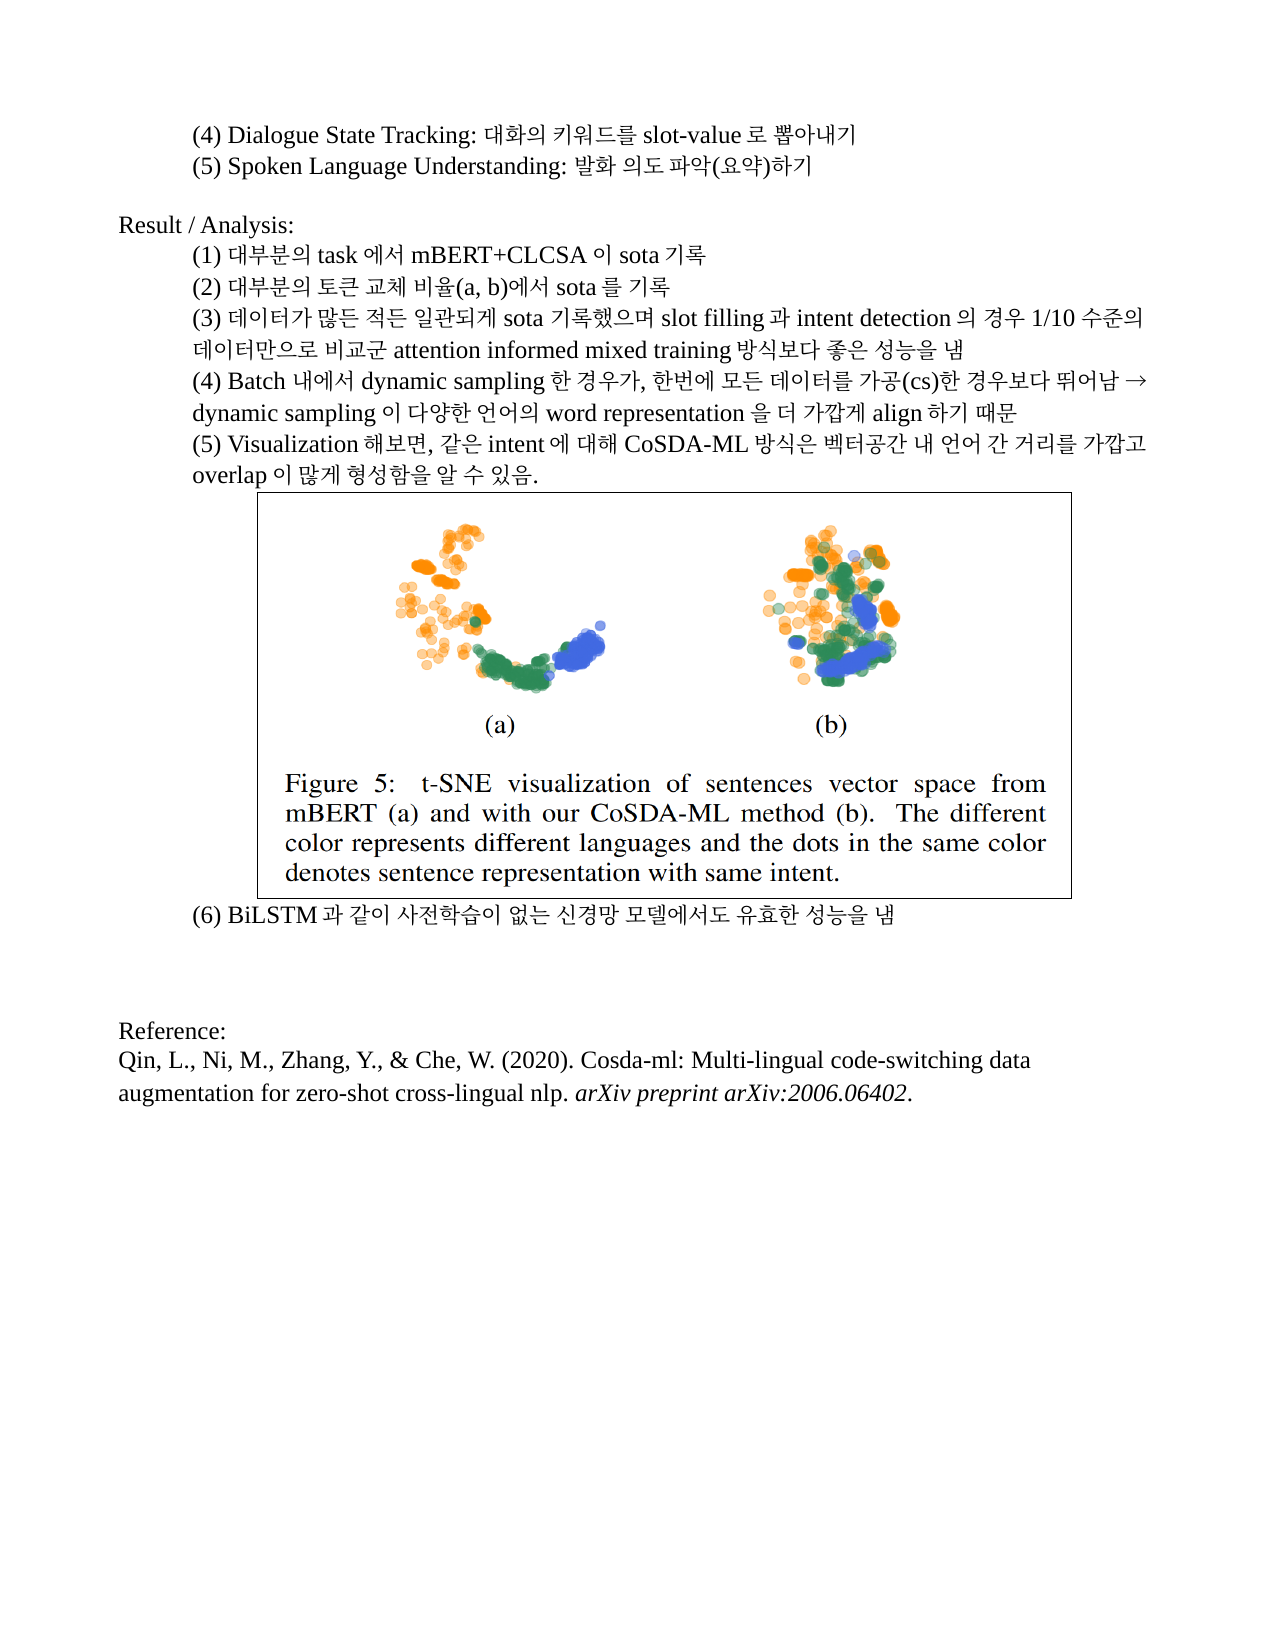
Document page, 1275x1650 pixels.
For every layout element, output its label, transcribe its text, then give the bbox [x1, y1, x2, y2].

text (1) 대부분의 task에서 mBERT+CLCSA이 sota기록 [118, 238, 1157, 270]
text (5) Spoken Language Understanding: 발화 의도 파악(요약)하기 [118, 149, 1157, 181]
text (6) BiLSTM과 같이 사전학습이 없는 신경망 모델에서도 유효한 성능을 냄 [118, 490, 1157, 930]
text (4) Batch 내에서 dynamic sampling한 경우가, 한번에 모든 데이터를 가공(cs)한 경우보다 뛰어남 → dynamic sampling이 다양한 언어의 word representation을 더 가깝게 align하기 때문 [118, 364, 1157, 427]
text Result / Analysis: [118, 210, 1157, 238]
text (4) Dialogue State Tracking: 대화의 키워드를 slot-value로 뽑아내기 [118, 118, 1157, 149]
text Qin, L., Ni, M., Zhang, Y., & Che, W. (2020). Cosda-ml: Multi-lingual code-switching data augmentation for zero-shot cross-lingual nlp. arXiv preprint arXiv:2006.06402. [118, 1045, 1157, 1107]
text (5) Visualization해보면, 같은 intent에 대해 CoSDA-ML방식은 벡터공간 내 언어 간 거리를 가깝고 overlap이 많게 형성함을 알 수 있음. [118, 427, 1157, 490]
text Reference: [118, 1016, 1157, 1045]
text (2) 대부분의 토큰 교체 비율(a, b)에서 sota를 기록 [118, 270, 1157, 301]
picture [259, 495, 1069, 896]
text (3) 데이터가 많든 적든 일관되게 sota 기록했으며 slot filling과 intent detection의 경우 1/10 수준의 데이터만으로 비교군 attention informed mixed training방식보다 좋은 성능을 냄 [118, 301, 1157, 364]
